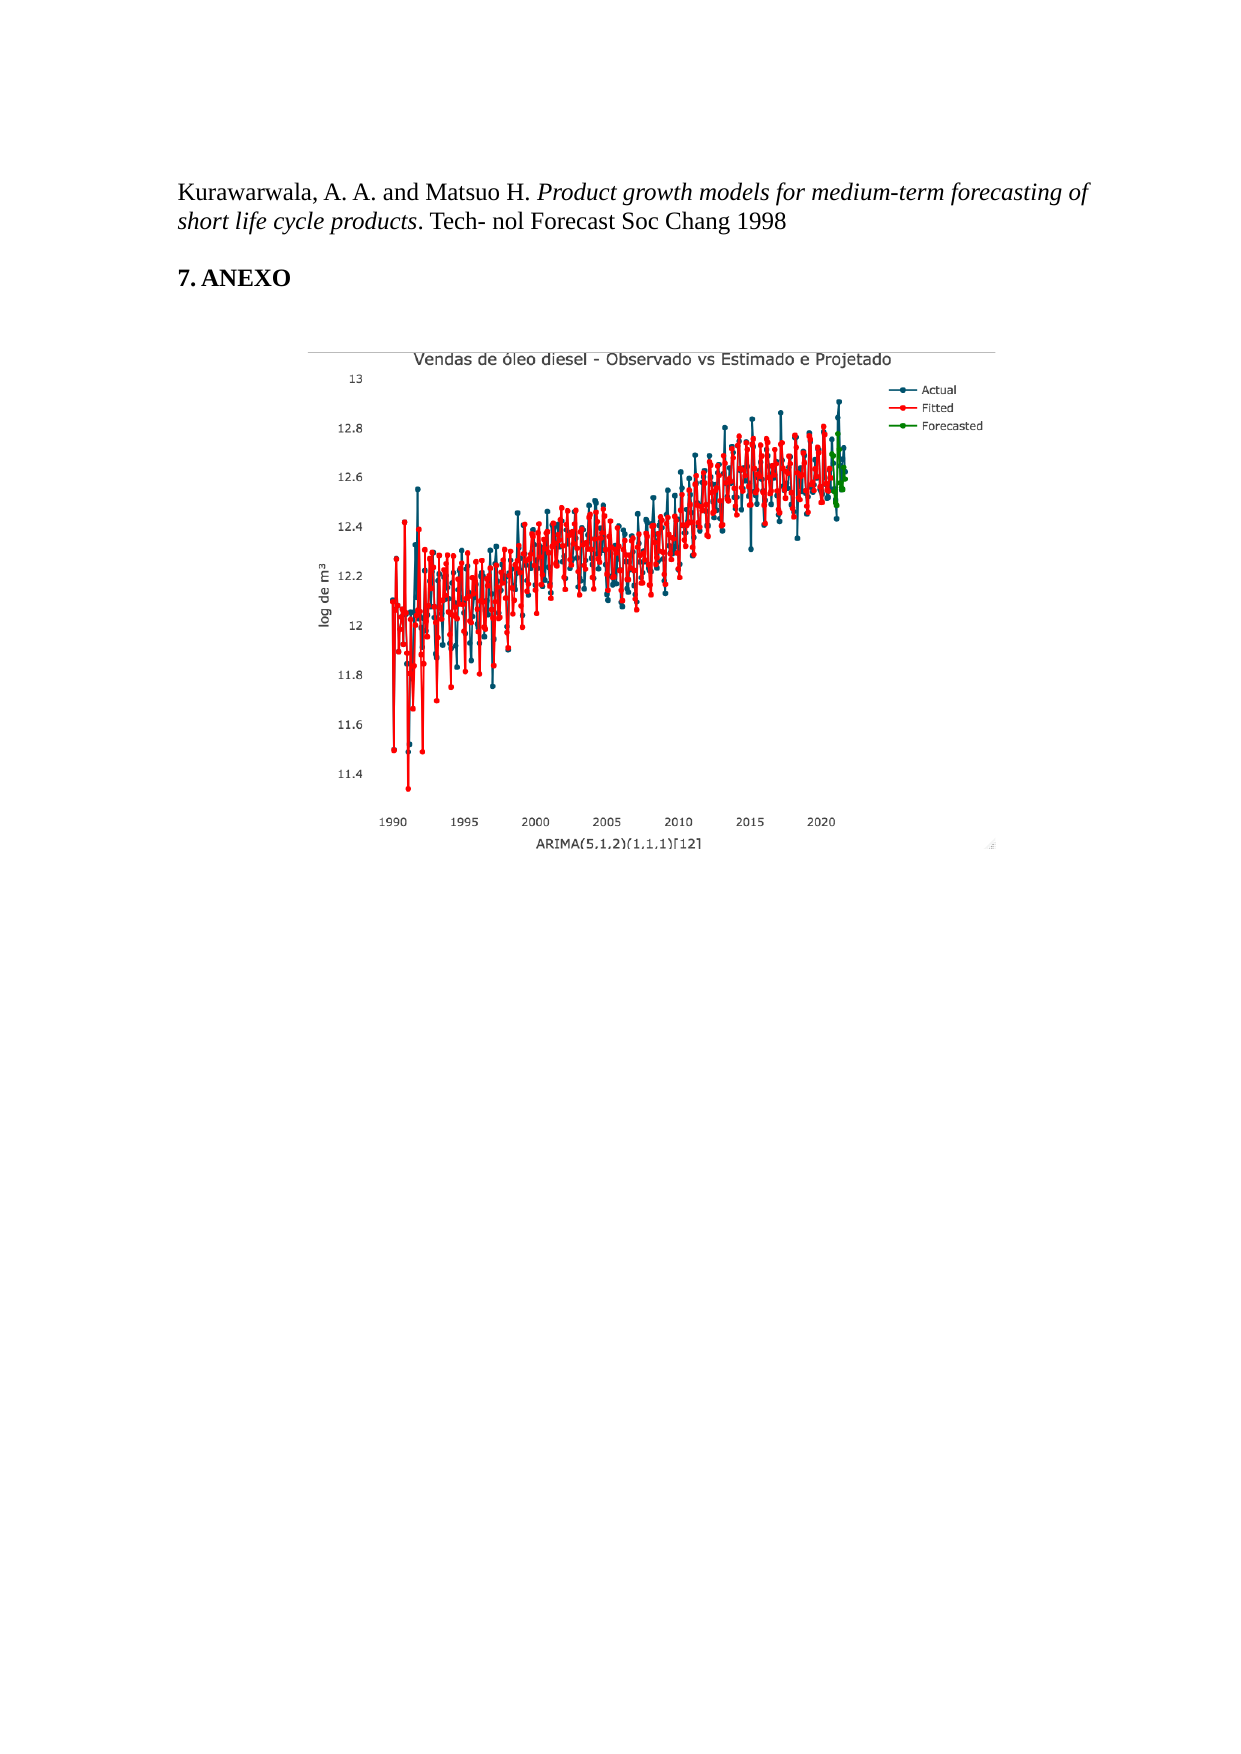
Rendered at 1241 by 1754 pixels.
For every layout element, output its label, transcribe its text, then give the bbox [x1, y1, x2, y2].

text 7. ANEXO [177, 263, 1122, 292]
text Kurawarwala, A. A. and Matsuo H. Product growth models for medium-term forecasting of short life cycle products. Tech- nol Forecast Soc Chang 1998 [177, 177, 1122, 235]
picture [307, 352, 996, 849]
